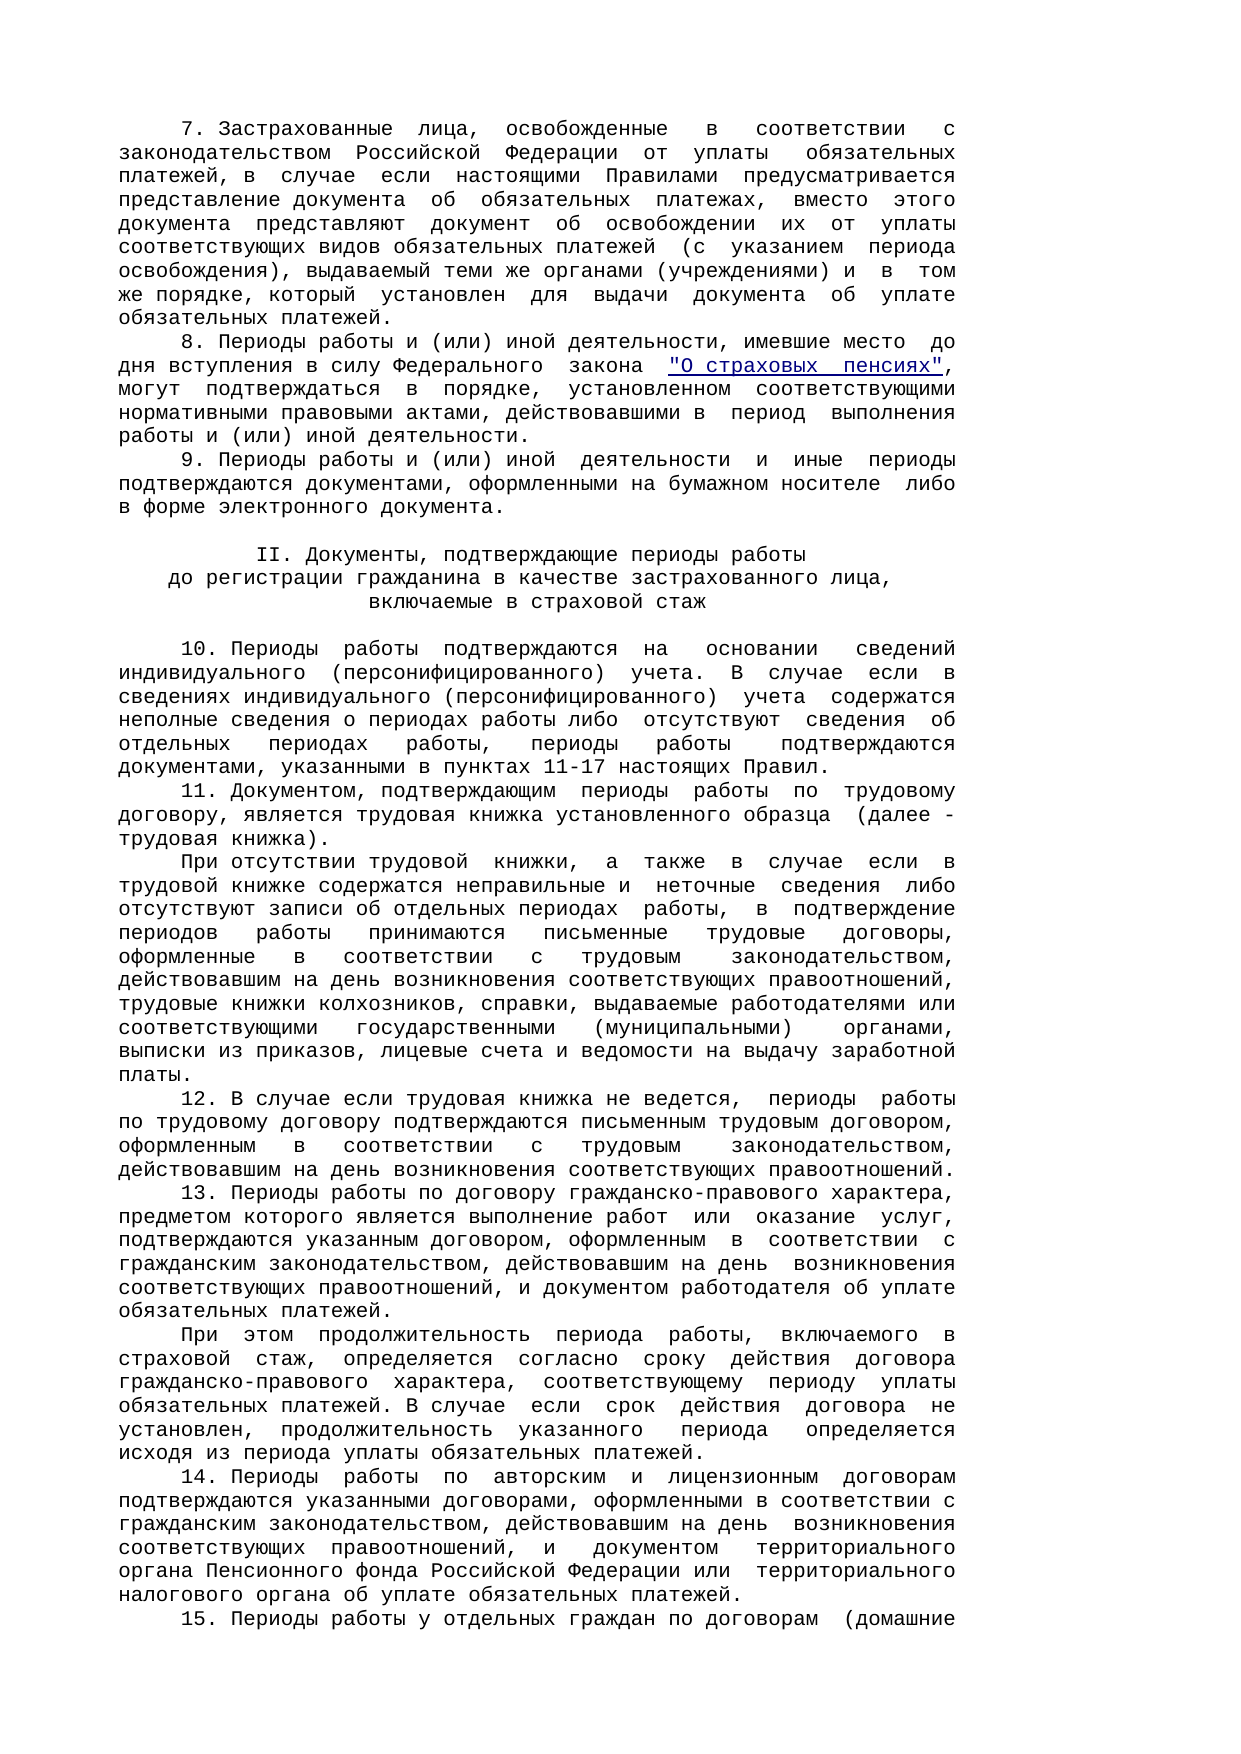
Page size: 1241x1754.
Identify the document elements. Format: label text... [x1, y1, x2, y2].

text 8. Периоды работы и (или) иной деятельности, имевшие место до [118, 331, 1122, 354]
text подтверждаются указанными договорами, оформленными в соответствии с [118, 1489, 1122, 1513]
text обязательных платежей. [118, 307, 1122, 331]
text II. Документы, подтверждающие периоды работы [118, 544, 1122, 567]
text законодательством Российской Федерации от уплаты обязательных [118, 142, 1122, 165]
text соответствующих правоотношений, и документом работодателя об уплате [118, 1277, 1122, 1300]
text освобождения), выдаваемый теми же органами (учреждениями) и в том [118, 260, 1122, 284]
text договору, является трудовая книжка установленного образца (далее - [118, 804, 1122, 827]
text трудовой книжке содержатся неправильные и неточные сведения либо [118, 875, 1122, 898]
text 12. В случае если трудовая книжка не ведется, периоды работы [118, 1088, 1122, 1111]
text представление документа об обязательных платежах, вместо этого [118, 189, 1122, 213]
text При этом продолжительность периода работы, включаемого в [118, 1324, 1122, 1348]
text 9. Периоды работы и (или) иной деятельности и иные периоды [118, 449, 1122, 473]
text по трудовому договору подтверждаются письменным трудовым договором, [118, 1111, 1122, 1135]
text соответствующих видов обязательных платежей (с указанием периода [118, 236, 1122, 260]
text подтверждаются указанным договором, оформленным в соответствии с [118, 1229, 1122, 1253]
text установлен, продолжительность указанного периода определяется [118, 1419, 1122, 1442]
text работы и (или) иной деятельности. [118, 426, 1122, 449]
text налогового органа об уплате обязательных платежей. [118, 1584, 1122, 1608]
text оформленным в соответствии с трудовым законодательством, [118, 1135, 1122, 1158]
text соответствующими государственными (муниципальными) органами, [118, 1017, 1122, 1040]
text документа представляют документ об освобождении их от уплаты [118, 213, 1122, 236]
text неполные сведения о периодах работы либо отсутствуют сведения об [118, 709, 1122, 733]
text обязательных платежей. [118, 1300, 1122, 1324]
text При отсутствии трудовой книжки, а также в случае если в [118, 851, 1122, 875]
text сведениях индивидуального (персонифицированного) учета содержатся [118, 686, 1122, 709]
text действовавшим на день возникновения соответствующих правоотношений. [118, 1158, 1122, 1182]
text трудовая книжка). [118, 827, 1122, 851]
text предметом которого является выполнение работ или оказание услуг, [118, 1206, 1122, 1229]
text страховой стаж, определяется согласно сроку действия договора [118, 1348, 1122, 1371]
text же порядке, который установлен для выдачи документа об уплате [118, 284, 1122, 307]
text оформленные в соответствии с трудовым законодательством, [118, 946, 1122, 969]
text 10. Периоды работы подтверждаются на основании сведений [118, 638, 1122, 662]
text нормативными правовыми актами, действовавшими в период выполнения [118, 402, 1122, 426]
text гражданско-правового характера, соответствующему периоду уплаты [118, 1371, 1122, 1395]
text включаемые в страховой стаж [118, 591, 1122, 615]
text платежей, в случае если настоящими Правилами предусматривается [118, 165, 1122, 189]
text гражданским законодательством, действовавшим на день возникновения [118, 1513, 1122, 1537]
text документами, указанными в пунктах 11-17 настоящих Правил. [118, 757, 1122, 780]
text обязательных платежей. В случае если срок действия договора не [118, 1395, 1122, 1419]
text 11. Документом, подтверждающим периоды работы по трудовому [118, 780, 1122, 804]
text выписки из приказов, лицевые счета и ведомости на выдачу заработной [118, 1040, 1122, 1064]
text платы. [118, 1064, 1122, 1088]
text 14. Периоды работы по авторским и лицензионным договорам [118, 1466, 1122, 1489]
text 13. Периоды работы по договору гражданско-правового характера, [118, 1182, 1122, 1206]
text исходя из периода уплаты обязательных платежей. [118, 1442, 1122, 1466]
text периодов работы принимаются письменные трудовые договоры, [118, 922, 1122, 946]
text соответствующих правоотношений, и документом территориального [118, 1537, 1122, 1561]
text в форме электронного документа. [118, 496, 1122, 520]
text 7. Застрахованные лица, освобожденные в соответствии с [118, 118, 1122, 142]
text 15. Периоды работы у отдельных граждан по договорам (домашние [118, 1608, 1122, 1631]
text отсутствуют записи об отдельных периодах работы, в подтверждение [118, 898, 1122, 922]
text подтверждаются документами, оформленными на бумажном носителе либо [118, 473, 1122, 496]
text отдельных периодах работы, периоды работы подтверждаются [118, 733, 1122, 757]
text могут подтверждаться в порядке, установленном соответствующими [118, 378, 1122, 402]
text индивидуального (персонифицированного) учета. В случае если в [118, 662, 1122, 686]
text действовавшим на день возникновения соответствующих правоотношений, [118, 969, 1122, 993]
text гражданским законодательством, действовавшим на день возникновения [118, 1253, 1122, 1277]
text до регистрации гражданина в качестве застрахованного лица, [118, 567, 1122, 591]
text органа Пенсионного фонда Российской Федерации или территориального [118, 1561, 1122, 1584]
text трудовые книжки колхозников, справки, выдаваемые работодателями или [118, 993, 1122, 1017]
text дня вступления в силу Федерального закона "О страховых пенсиях", [118, 354, 1122, 378]
